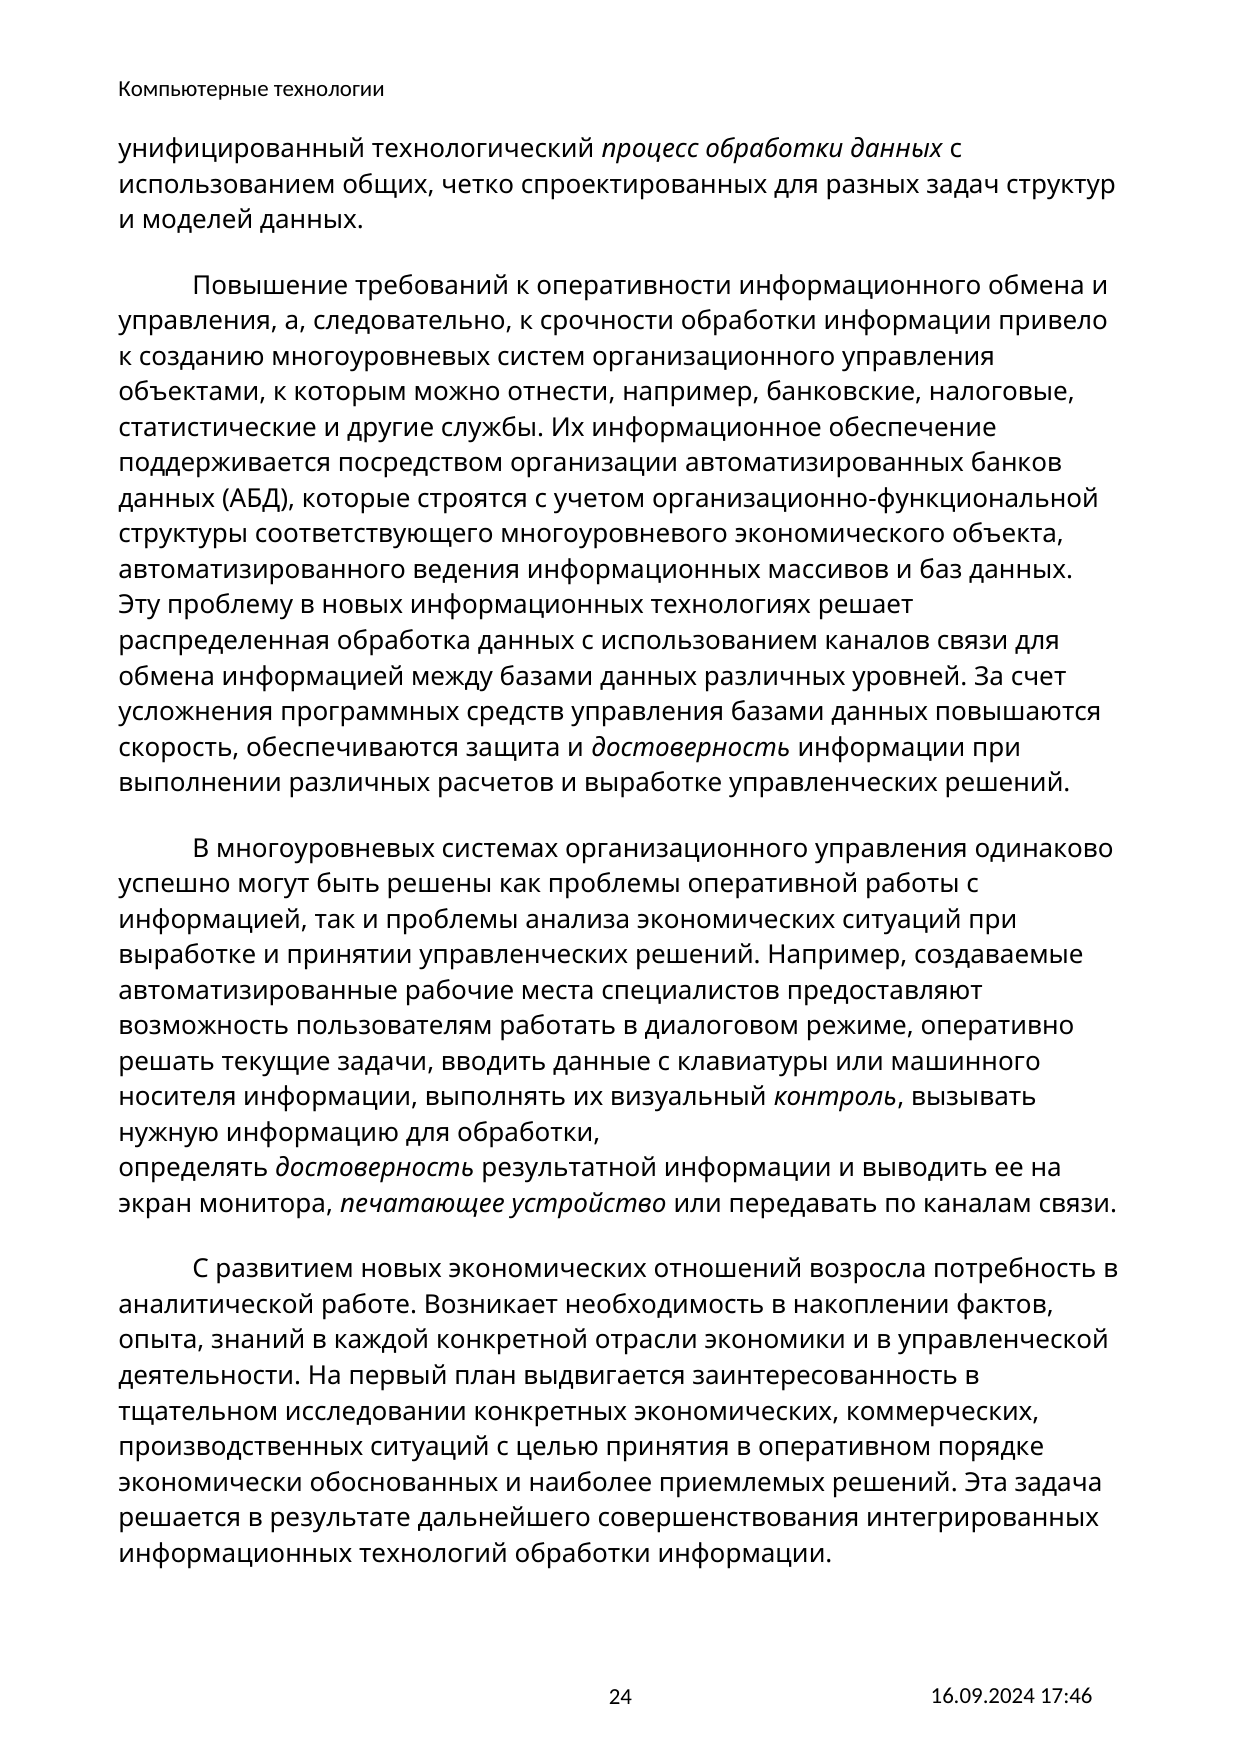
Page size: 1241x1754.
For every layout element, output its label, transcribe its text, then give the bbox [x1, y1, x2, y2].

text Повышение требований к оперативности информационного обмена и управления, а, следовательно, к срочности обработки информации привело к созданию многоуровневых систем организационного управления объектами, к которым можно отнести, например, банковские, налоговые, статистические и другие службы. Их информационное обеспечение поддерживается посредством организации автоматизированных банков данных (АБД), которые строятся с учетом организационно-функциональной структуры соответствующего многоуровневого экономического объекта, автоматизированного ведения информационных массивов и баз данных. Эту проблему в новых информационных технологиях решает распределенная обработка данных с использованием каналов связи для обмена информацией между базами данных различных уровней. За счет усложнения программных средств управления базами данных повышаются скорость, обеспечиваются защита и достоверность информации при выполнении различных расчетов и выработке управленческих решений. [118, 266, 1122, 799]
text В многоуровневых системах организационного управления одинаково успешно могут быть решены как проблемы оперативной работы с информацией, так и проблемы анализа экономических ситуаций при выработке и принятии управленческих решений. Например, создаваемые автоматизированные рабочие места специалистов предоставляют возможность пользователям работать в диалоговом режиме, оперативно решать текущие задачи, вводить данные с клавиатуры или машинного носителя информации, выполнять их визуальный контроль, вызывать нужную информацию для обработки, определять достоверность результатной информации и выводить ее на экран монитора, печатающее устройство или передавать по каналам связи. [118, 829, 1122, 1220]
text С развитием новых экономических отношений возросла потребность в аналитической работе. Возникает необходимость в накоплении фактов, опыта, знаний в каждой конкретной отрасли экономики и в управленческой деятельности. На первый план выдвигается заинтересованность в тщательном исследовании конкретных экономических, коммерческих, производственных ситуаций с целью принятия в оперативном порядке экономически обоснованных и наиболее приемлемых решений. Эта задача решается в результате дальнейшего совершенствования интегрированных информационных технологий обработки информации. [118, 1250, 1122, 1570]
text унифицированный технологический процесс обработки данных с использованием общих, четко спроектированных для разных задач структур и моделей данных. [118, 130, 1122, 236]
